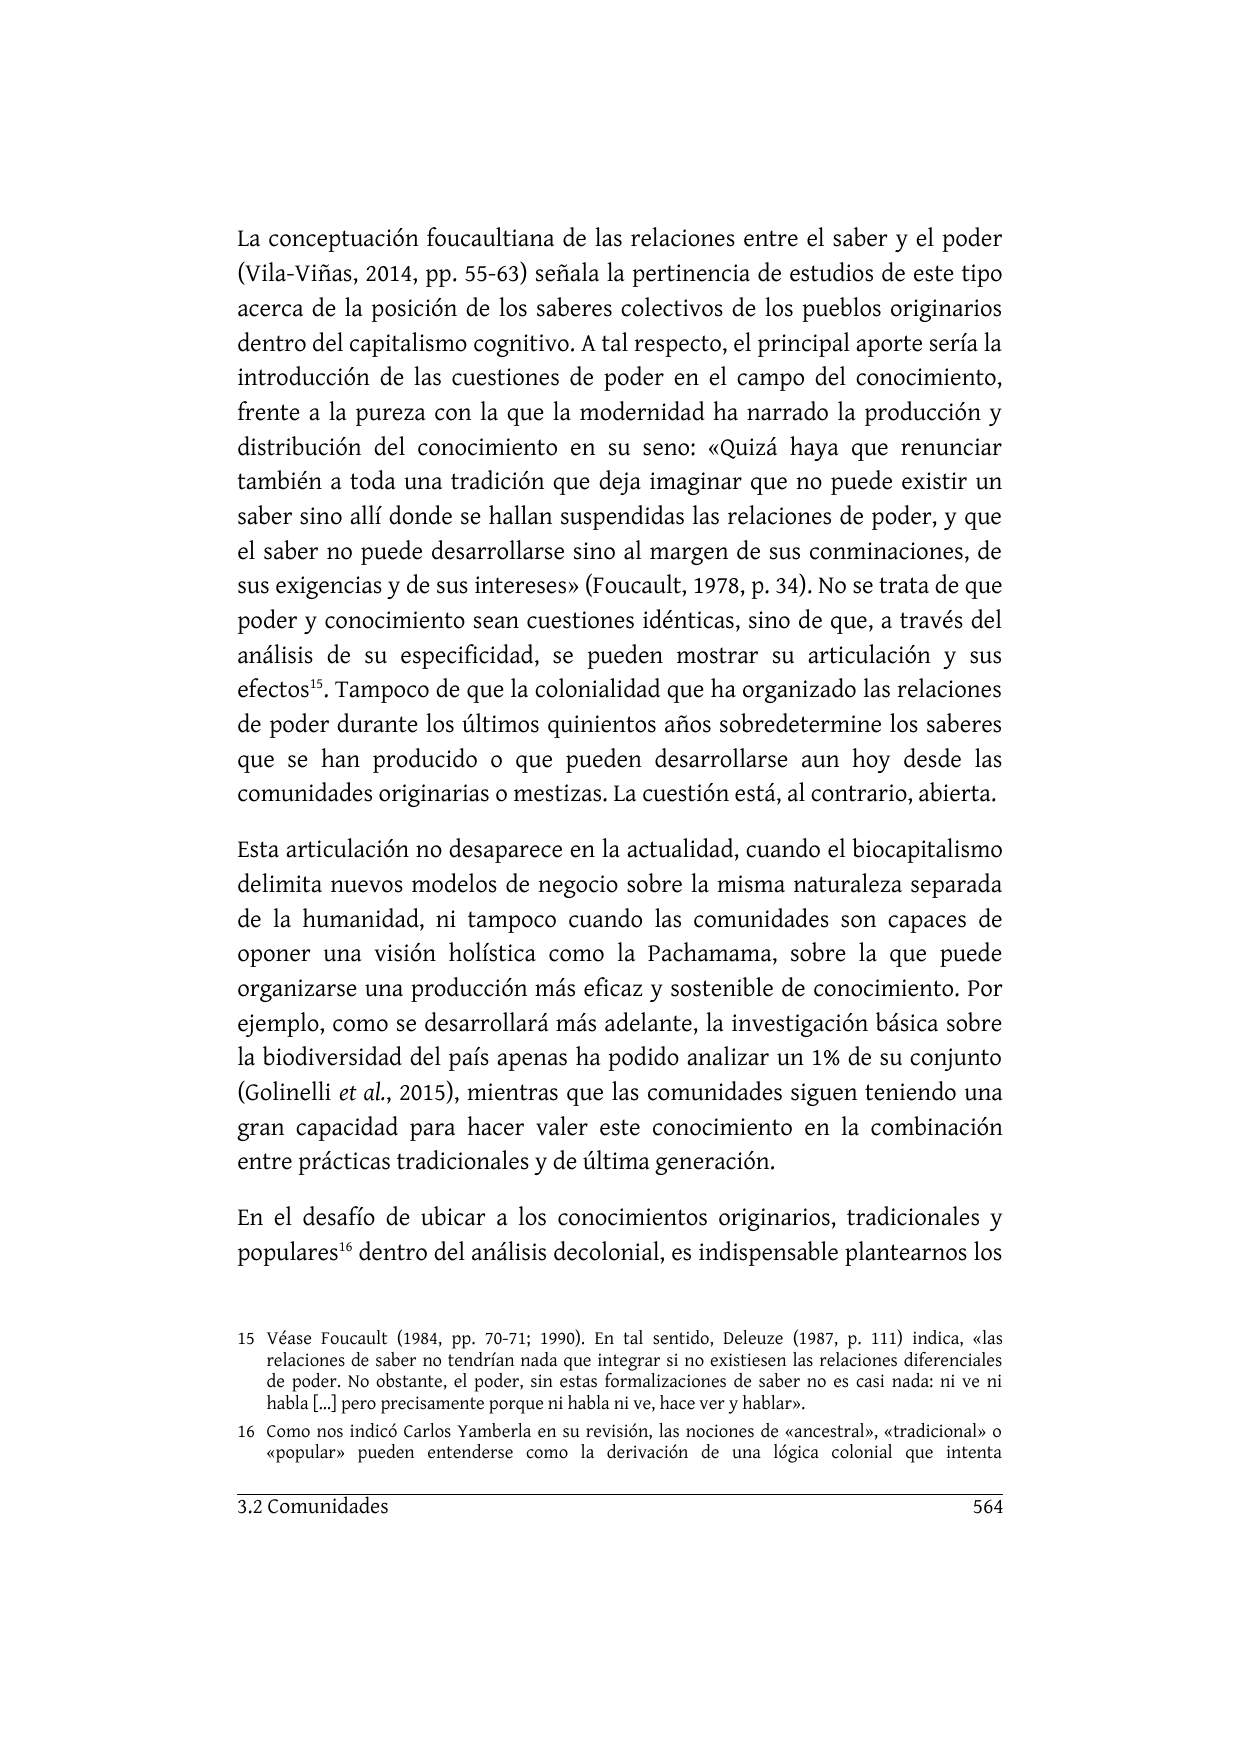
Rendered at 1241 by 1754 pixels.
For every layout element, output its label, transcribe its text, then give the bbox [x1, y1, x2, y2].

text Véase Foucault (1984, pp. 70-71; 1990). En tal sentido, Deleuze (1987, p. 111) indica, «las relaciones de saber no tendrían nada que integrar si no existiesen las relaciones diferenciales de poder. No obstante, el poder, sin estas formalizaciones de saber no es casi nada: ni ve ni habla […] pero precisamente porque ni habla ni ve, hace ver y hablar». [237, 1328, 1003, 1414]
text La conceptuación foucaultiana de las relaciones entre el saber y el poder (Vila-Viñas, 2014, pp. 55-63) señala la pertinencia de estudios de este tipo acerca de la posición de los saberes colectivos de los pueblos originarios dentro del capitalismo cognitivo. A tal respecto, el principal aporte sería la introducción de las cuestiones de poder en el campo del conocimiento, frente a la pureza con la que la modernidad ha narrado la producción y distribución del conocimiento en su seno: «Quizá haya que renunciar también a toda una tradición que deja imaginar que no puede existir un saber sino allí donde se hallan suspendidas las relaciones de poder, y que el saber no puede desarrollarse sino al margen de sus conminaciones, de sus exigencias y de sus intereses» (Foucault, 1978, p. 34). No se trata de que poder y conocimiento sean cuestiones idénticas, sino de que, a través del análisis de su especificidad, se pueden mostrar su articulación y sus efectos. Tampoco de que la colonialidad que ha organizado las relaciones de poder durante los últimos quinientos años sobredetermine los saberes que se han producido o que pueden desarrollarse aun hoy desde las comunidades originarias o mestizas. La cuestión está, al contrario, abierta. [237, 225, 1003, 809]
text Como nos indicó Carlos Yamberla en su revisión, las nociones de «ancestral», «tradicional» o «popular» pueden entenderse como la derivación de una lógica colonial que intenta [237, 1421, 1003, 1464]
text Esta articulación no desaparece en la actualidad, cuando el biocapitalismo delimita nuevos modelos de negocio sobre la misma naturaleza separada de la humanidad, ni tampoco cuando las comunidades son capaces de oponer una visión holística como la Pachamama, sobre la que puede organizarse una producción más eficaz y sostenible de conocimiento. Por ejemplo, como se desarrollará más adelante, la investigación básica sobre la biodiversidad del país apenas ha podido analizar un 1% de su conjunto (Golinelli et al., 2015), mientras que las comunidades siguen teniendo una gran capacidad para hacer valer este conocimiento en la combinación entre prácticas tradicionales y de última generación. [237, 836, 1003, 1177]
text En el desafío de ubicar a los conocimientos originarios, tradicionales y populares dentro del análisis decolonial, es indispensable plantearnos los [237, 1204, 1003, 1267]
